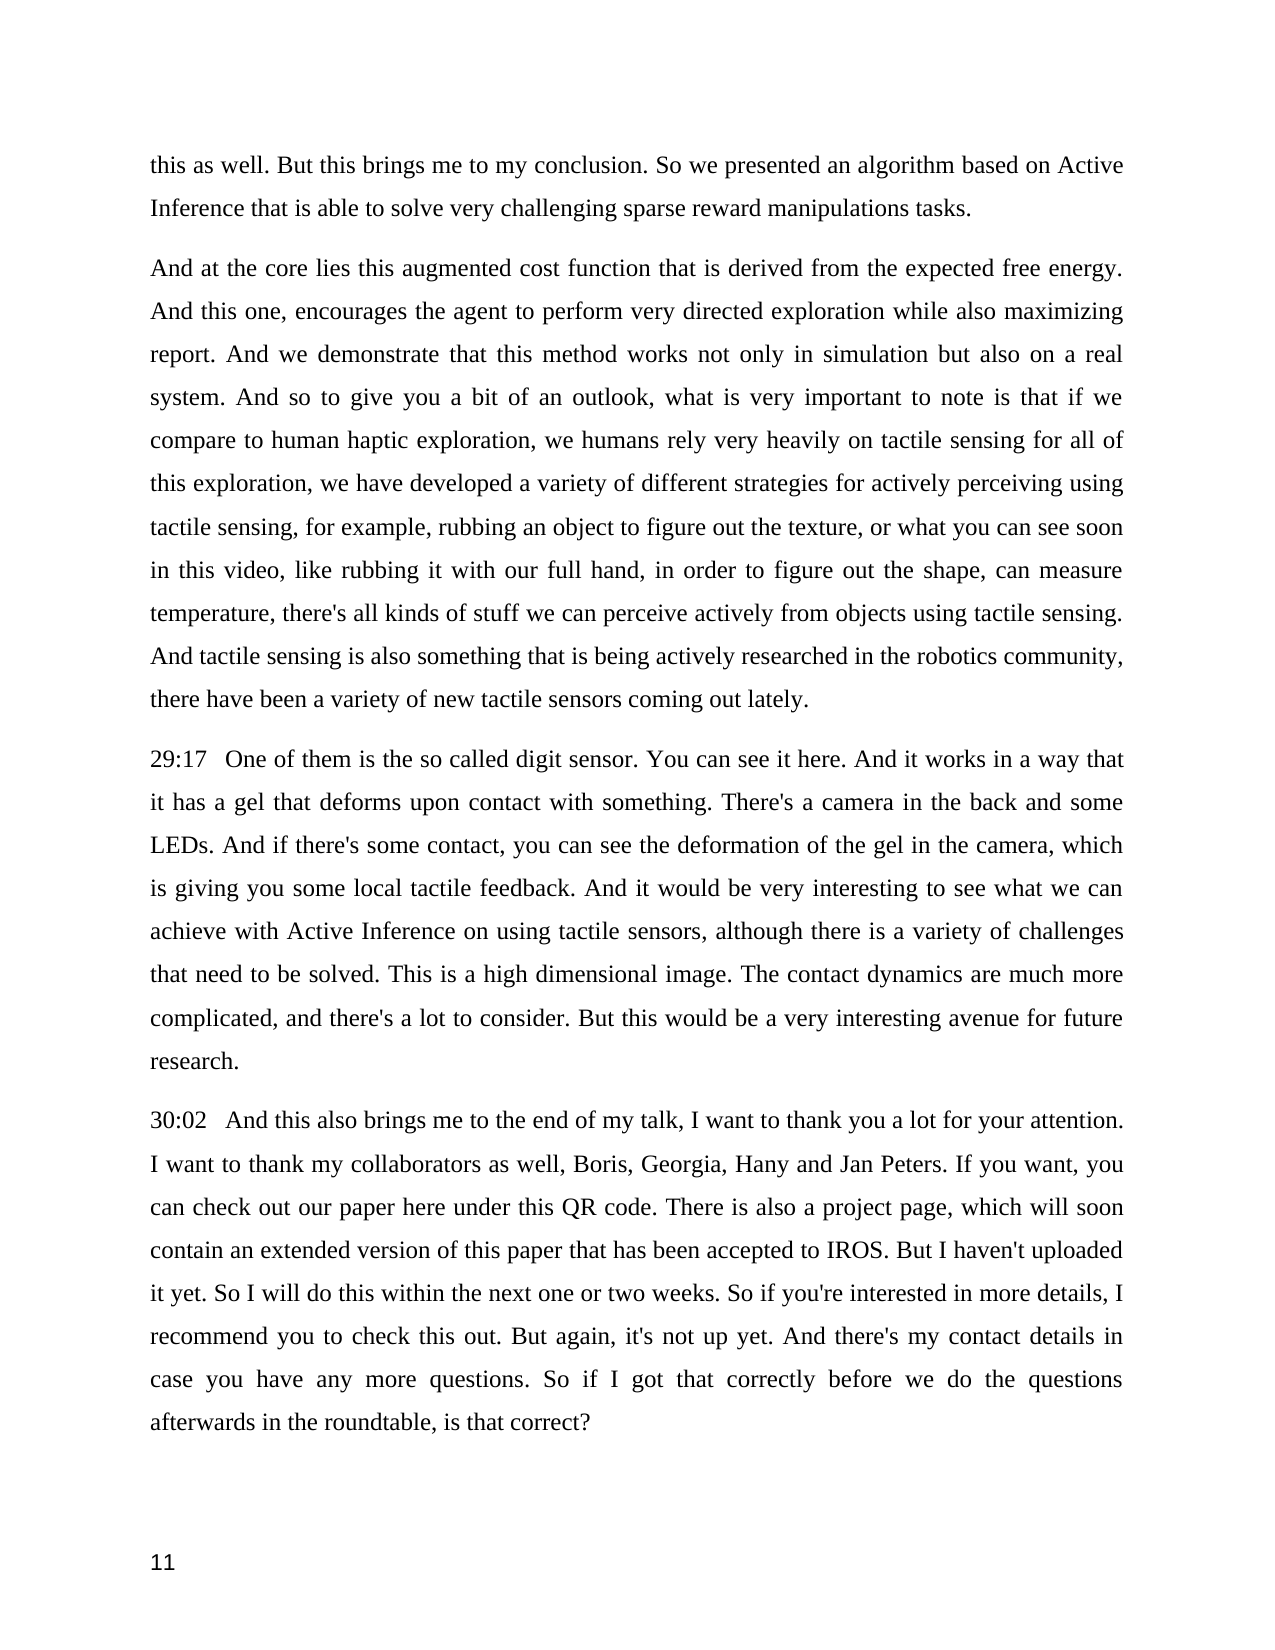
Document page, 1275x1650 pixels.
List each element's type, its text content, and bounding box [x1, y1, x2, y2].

text this as well. But this brings me to my conclusion. So we presented an algorithm based on Active Inference that is able to solve very challenging sparse reward manipulations tasks. [150, 150, 1125, 222]
text And at the core lies this augmented cost function that is derived from the expected free energy. And this one, encourages the agent to perform very directed exploration while also maximizing report. And we demonstrate that this method works not only in simulation but also on a real system. And so to give you a bit of an outlook, what is very important to note is that if we compare to human haptic exploration, we humans rely very heavily on tactile sensing for all of this exploration, we have developed a variety of different strategies for actively perceiving using tactile sensing, for example, rubbing an object to figure out the texture, or what you can see soon in this video, like rubbing it with our full hand, in order to figure out the shape, can measure temperature, there's all kinds of stuff we can perceive actively from objects using tactile sensing. And tactile sensing is also something that is being actively researched in the robotics community, there have been a variety of new tactile sensors coming out lately. [150, 253, 1125, 713]
text 29:17 One of them is the so called digit sensor. You can see it here. And it works in a way that it has a gel that deforms upon contact with something. There's a camera in the back and some LEDs. And if there's some contact, you can see the deformation of the gel in the camera, which is giving you some local tactile feedback. And it would be very interesting to see what we can achieve with Active Inference on using tactile sensors, although there is a variety of challenges that need to be solved. This is a high dimensional image. The contact dynamics are much more complicated, and there's a lot to consider. But this would be a very interesting avenue for future research. [150, 744, 1125, 1074]
text 30:02 And this also brings me to the end of my talk, I want to thank you a lot for your attention. I want to thank my collaborators as well, Boris, Georgia, Hany and Jan Peters. If you want, you can check out our paper here under this QR code. There is also a project page, which will soon contain an extended version of this paper that has been accepted to IROS. But I haven't uploaded it yet. So I will do this within the next one or two weeks. So if you're interested in more details, I recommend you to check this out. But again, it's not up yet. And there's my contact details in case you have any more questions. So if I got that correctly before we do the questions afterwards in the roundtable, is that correct? [150, 1106, 1125, 1436]
